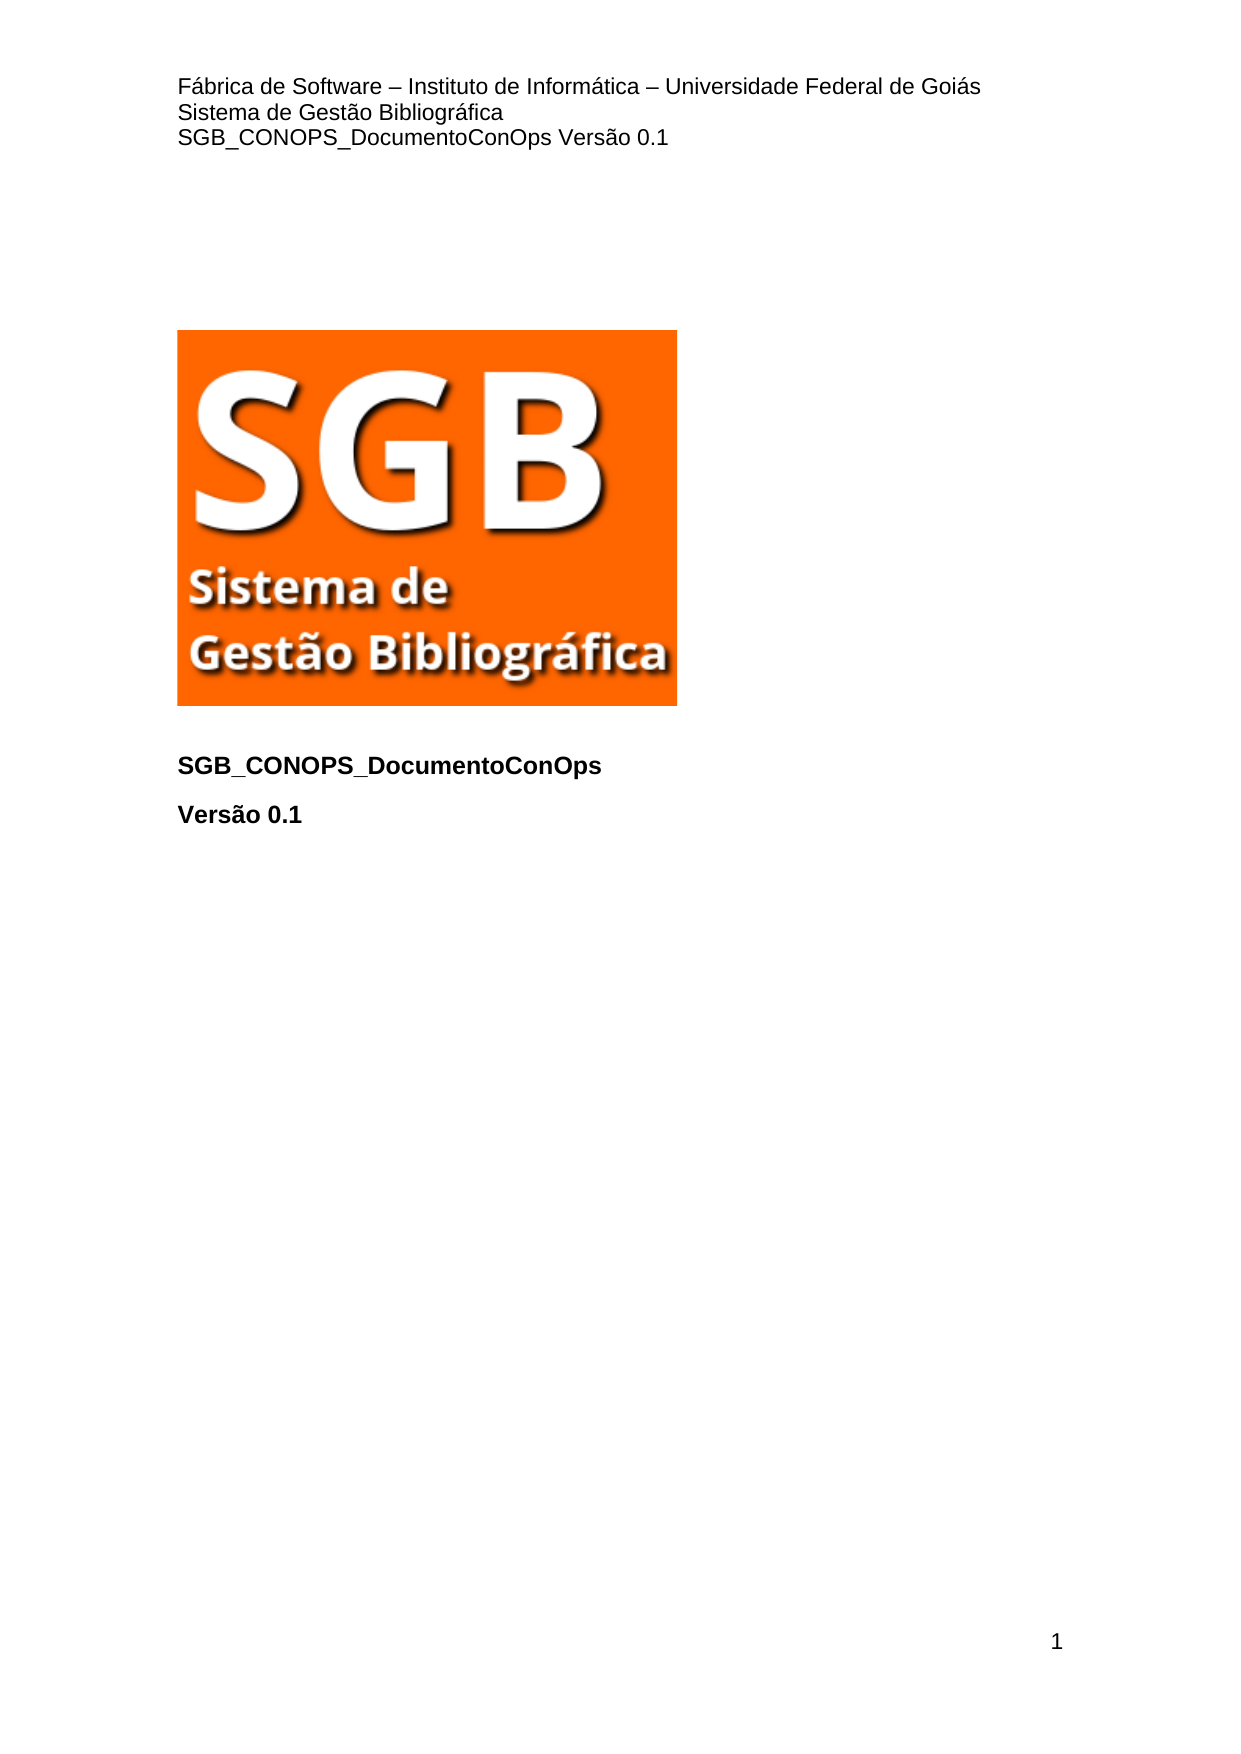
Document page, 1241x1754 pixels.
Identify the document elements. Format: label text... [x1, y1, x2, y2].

picture [177, 330, 678, 706]
text SGB_CONOPS_DocumentoConOps [177, 752, 1063, 780]
text Versão 0.1 [177, 801, 1063, 828]
